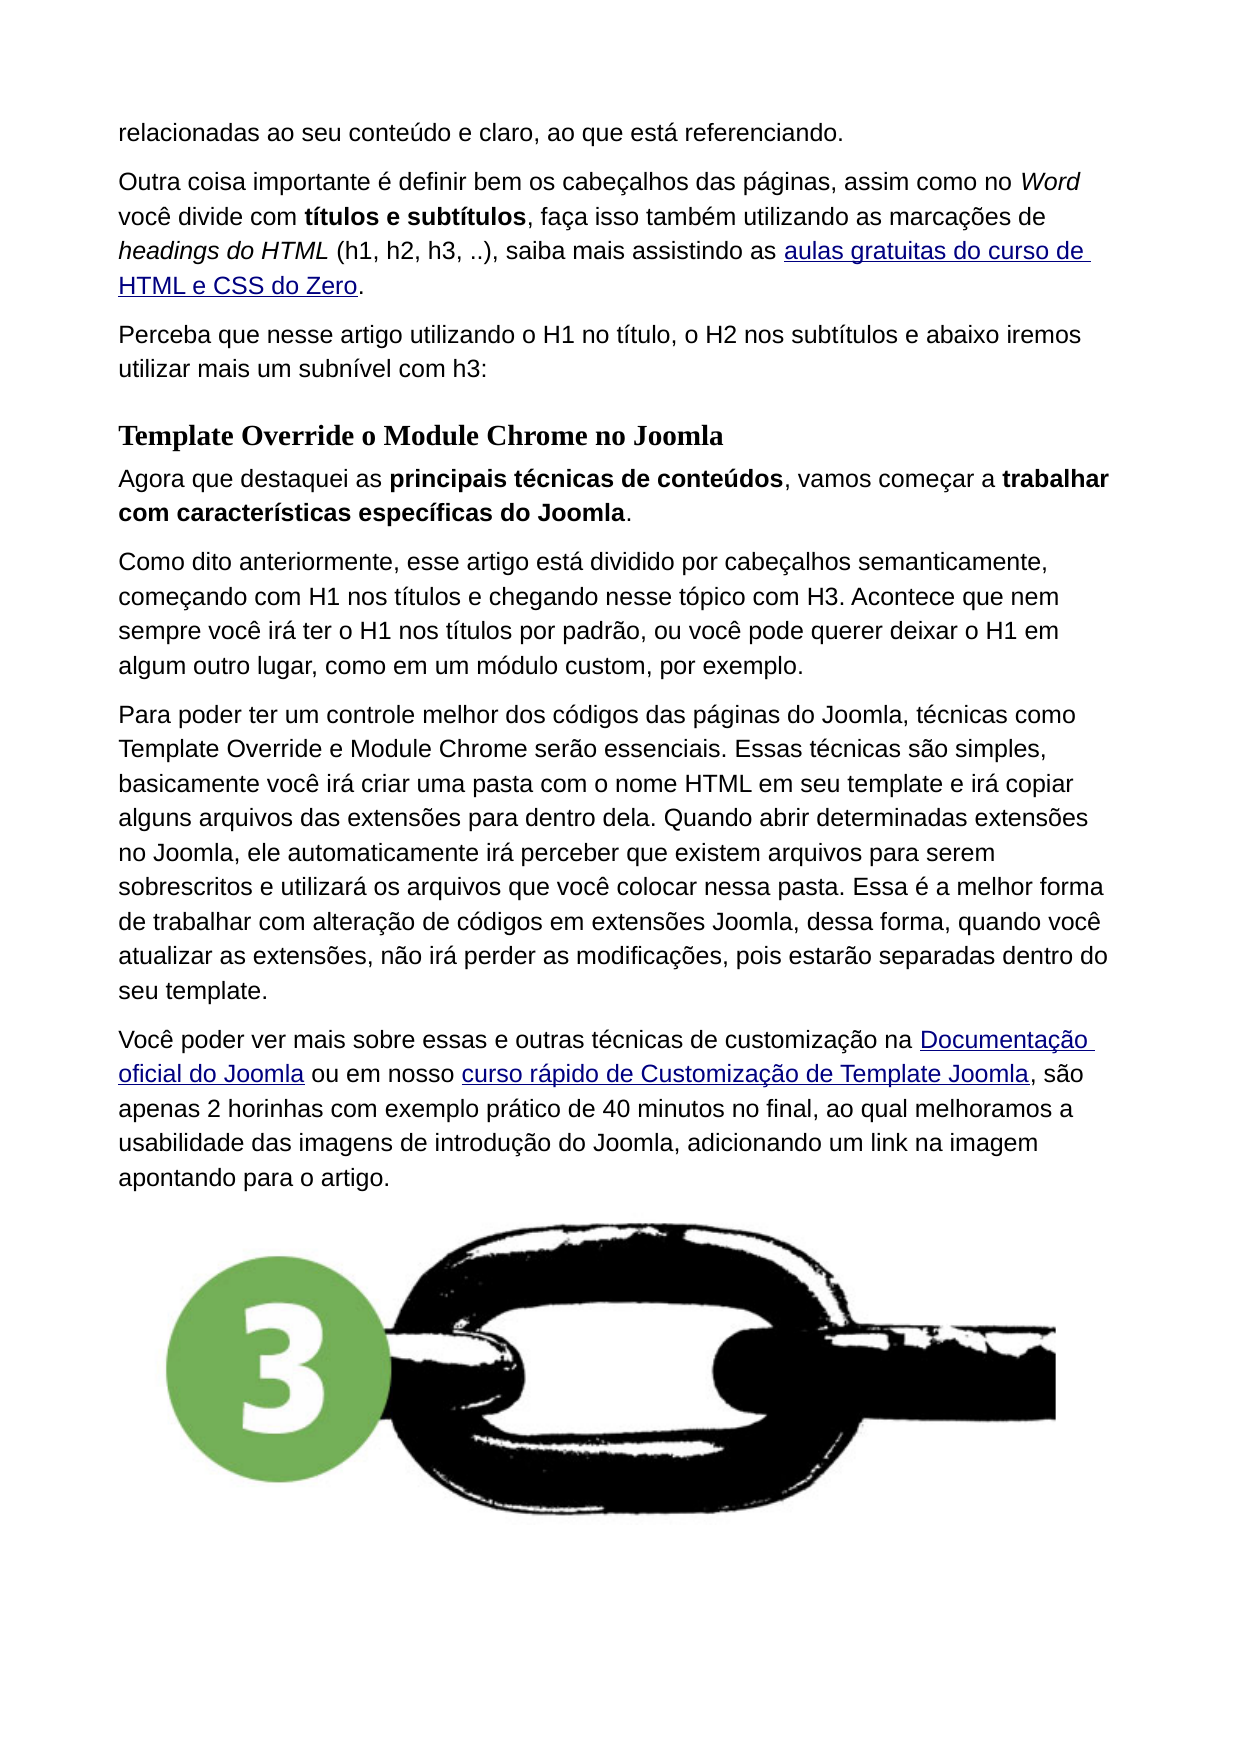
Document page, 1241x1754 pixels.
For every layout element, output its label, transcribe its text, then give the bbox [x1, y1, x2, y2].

picture [118, 1211, 1056, 1525]
text relacionadas ao seu conteúdo e claro, ao que está referenciando. [118, 118, 1122, 147]
text Outra coisa importante é definir bem os cabeçalhos das páginas, assim como no Word você divide com títulos e subtítulos, faça isso também utilizando as marcações de headings do HTML (h1, h2, h3, ..), saiba mais assistindo as aulas gratuitas do curso de HTML e CSS do Zero. [118, 167, 1122, 299]
text Como dito anteriormente, esse artigo está dividido por cabeçalhos semanticamente, começando com H1 nos títulos e chegando nesse tópico com H3. Acontece que nem sempre você irá ter o H1 nos títulos por padrão, ou você pode querer deixar o H1 em algum outro lugar, como em um módulo custom, por exemplo. [118, 547, 1122, 679]
text Você poder ver mais sobre essas e outras técnicas de customização na Documentação oficial do Joomla ou em nosso curso rápido de Customização de Template Joomla, são apenas 2 horinhas com exemplo prático de 40 minutos no final, ao qual melhoramos a usabilidade das imagens de introdução do Joomla, adicionando um link na imagem apontando para o artigo. [118, 1025, 1122, 1191]
text Perceba que nesse artigo utilizando o H1 no título, o H2 nos subtítulos e abaixo iremos utilizar mais um subnível com h3: [118, 320, 1122, 383]
subtitle Template Override o Module Chrome no Joomla [118, 418, 1122, 451]
text Para poder ter um controle melhor dos códigos das páginas do Joomla, técnicas como Template Override e Module Chrome serão essenciais. Essas técnicas são simples, basicamente você irá criar uma pasta com o nome HTML em seu template e irá copiar alguns arquivos das extensões para dentro dela. Quando abrir determinadas extensões no Joomla, ele automaticamente irá perceber que existem arquivos para serem sobrescritos e utilizará os arquivos que você colocar nessa pasta. Essa é a melhor forma de trabalhar com alteração de códigos em extensões Joomla, dessa forma, quando você atualizar as extensões, não irá perder as modificações, pois estarão separadas dentro do seu template. [118, 700, 1122, 1004]
text Agora que destaquei as principais técnicas de conteúdos, vamos começar a trabalhar com características específicas do Joomla. [118, 464, 1122, 527]
